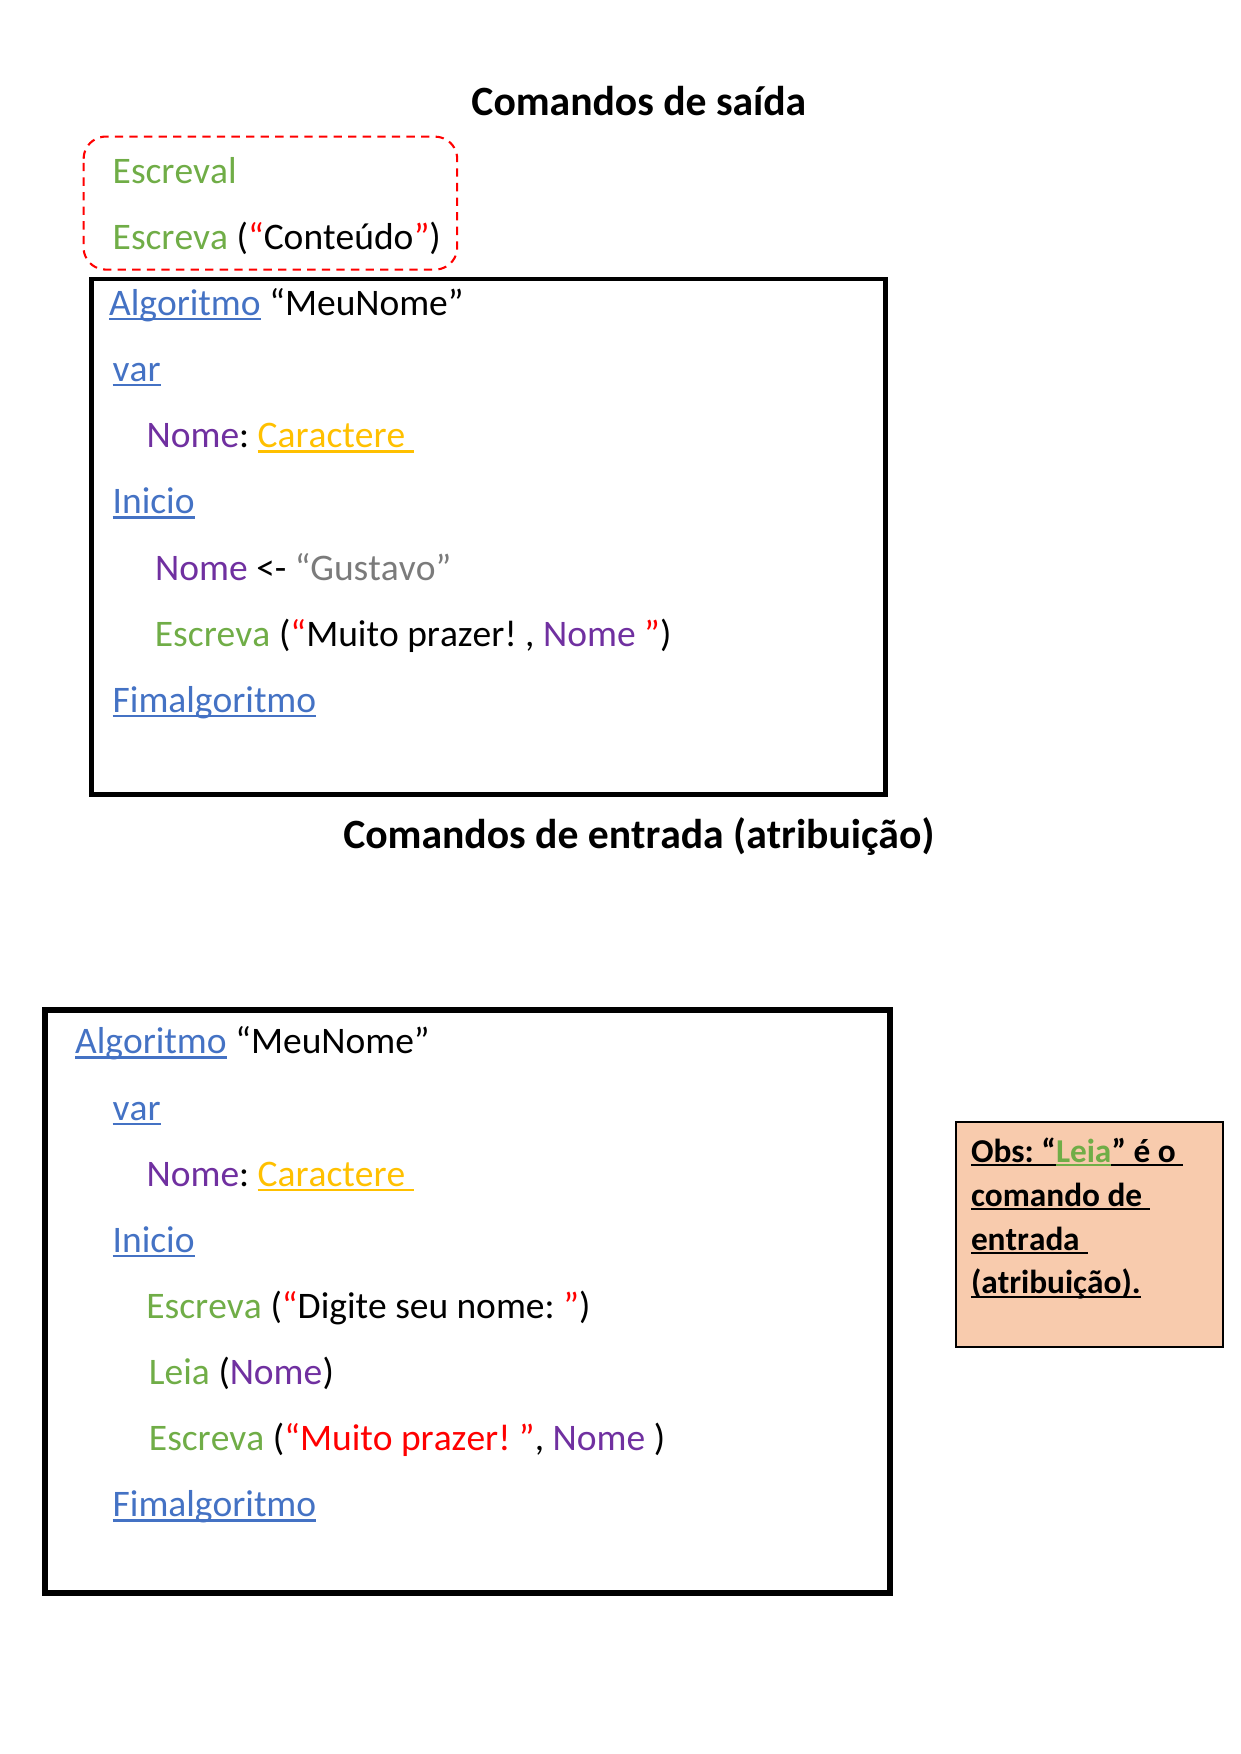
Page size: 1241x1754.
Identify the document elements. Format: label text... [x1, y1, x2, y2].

text [893, 1149, 955, 1195]
text [893, 1480, 1165, 1526]
text [893, 1083, 1165, 1129]
text Nome: Caractere [112, 1149, 887, 1195]
text [893, 1282, 955, 1328]
text Leia (Nome) [75, 1348, 887, 1394]
text Inicio [112, 477, 883, 523]
text [888, 279, 1165, 325]
text Nome: Caractere [112, 411, 883, 457]
text [893, 1216, 955, 1262]
text [893, 1348, 1165, 1394]
text Comandos de entrada (atribuição) [112, 808, 1165, 859]
text Fimalgoritmo [112, 676, 883, 722]
text Escreva (“Conteúdo”) [112, 213, 1165, 258]
text Comandos de saída [112, 75, 1165, 126]
text Algoritmo “MeuNome” [94, 281, 883, 325]
text Escreval [112, 147, 1165, 192]
text [888, 345, 1165, 391]
text [888, 609, 1165, 655]
text Inicio [112, 1216, 887, 1262]
text [75, 279, 89, 325]
text [888, 543, 1165, 589]
text var [112, 1083, 887, 1129]
text Fimalgoritmo [112, 1480, 887, 1526]
text Algoritmo “MeuNome” [75, 1017, 887, 1063]
text var [112, 345, 883, 391]
text Escreva (“Muito prazer! ”, Nome ) [75, 1414, 887, 1460]
text [888, 411, 1165, 457]
text [893, 1017, 1165, 1063]
text Obs: “Leia” é o comando de entrada (atribuição). [971, 1129, 1208, 1302]
text Escreva (“Muito prazer! , Nome ”) [112, 609, 883, 655]
text [888, 676, 1165, 722]
text [893, 1414, 1165, 1460]
text Nome <- “Gustavo” [112, 543, 883, 589]
text Escreva (“Digite seu nome: ”) [112, 1282, 887, 1328]
text [888, 477, 1165, 523]
